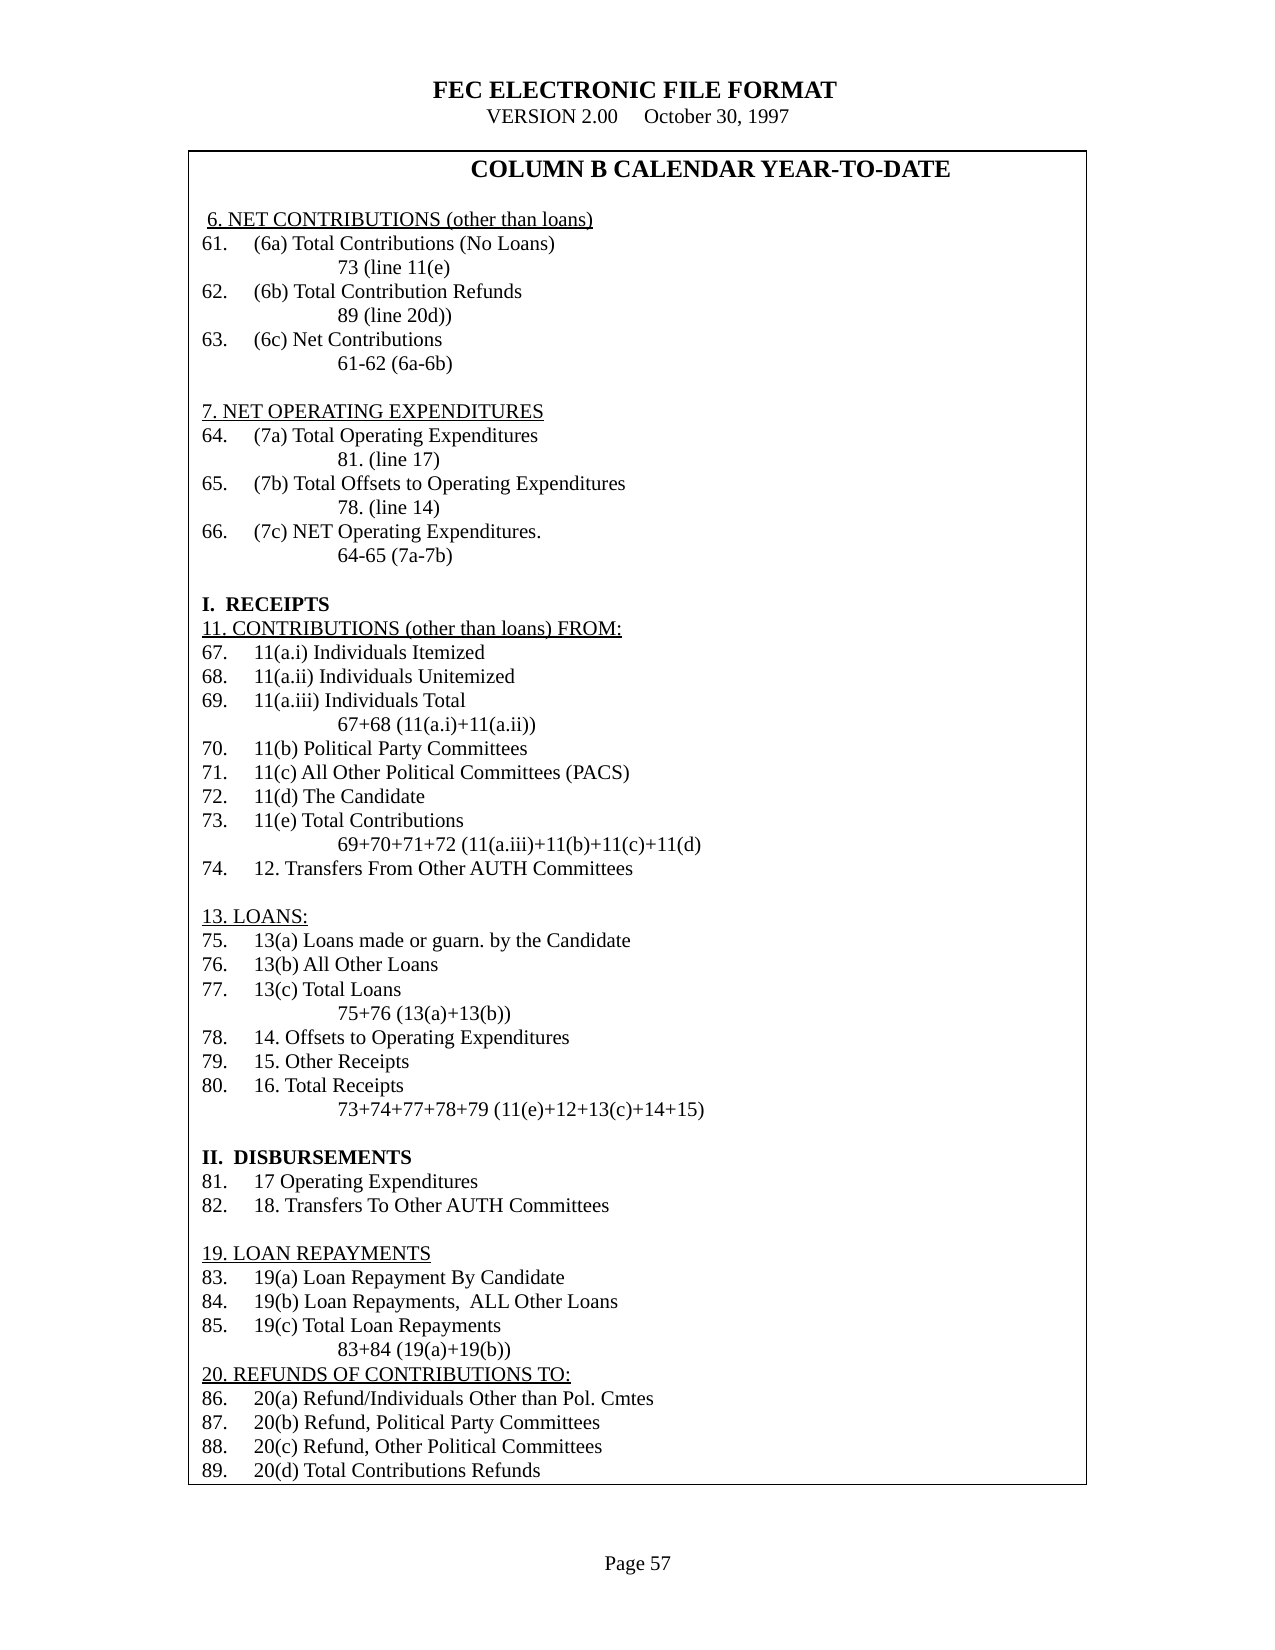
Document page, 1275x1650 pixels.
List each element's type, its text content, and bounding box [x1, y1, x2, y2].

text 69. 11(a.iii) Individuals Total [189, 684, 1086, 708]
text 19. LOAN REPAYMENTS [189, 1237, 1086, 1262]
text 78. 14. Offsets to Operating Expenditures [189, 1021, 1086, 1045]
text 82. 18. Transfers To Other AUTH Committees [189, 1189, 1086, 1217]
text 62. (6b) Total Contribution Refunds [189, 275, 1086, 299]
text 78. (line 14) [189, 492, 1086, 516]
text 81. (line 17) [189, 443, 1086, 467]
text 65. (7b) Total Offsets to Operating Expenditures [189, 467, 1086, 492]
text 68. 11(a.ii) Individuals Unitemized [189, 660, 1086, 684]
text COLUMN B CALENDAR YEAR-TO-DATE [189, 152, 1086, 182]
text 61. (6a) Total Contributions (No Loans) [189, 227, 1086, 251]
text 83. 19(a) Loan Repayment By Candidate [189, 1262, 1086, 1286]
text 6. Net Contributions (other than loans) [189, 203, 1086, 227]
text 77. 13(c) Total Loans [189, 973, 1086, 997]
text 66. (7c) NET Operating Expenditures. [189, 516, 1086, 540]
text 73 (line 11(e) [189, 251, 1086, 275]
text 63. (6c) Net Contributions [189, 323, 1086, 347]
text 73. 11(e) Total Contributions [189, 804, 1086, 828]
text 85. 19(c) Total Loan Repayments [189, 1310, 1086, 1334]
text 67+68 (11(a.i)+11(a.ii)) [189, 708, 1086, 732]
text 80. 16. Total Receipts [189, 1069, 1086, 1093]
text II. DISBURSEMENTS [189, 1141, 1086, 1165]
text 81. 17 Operating Expenditures [189, 1165, 1086, 1189]
text 89. 20(d) Total Contributions Refunds [189, 1454, 1086, 1484]
text 61-62 (6a-6b) [189, 347, 1086, 375]
text 87. 20(b) Refund, Political Party Committees [189, 1406, 1086, 1430]
text 74. 12. Transfers From Other AUTH Committees [189, 852, 1086, 880]
text 71. 11(c) All Other Political Committees (PACS) [189, 756, 1086, 780]
text 64-65 (7a-7b) [189, 540, 1086, 567]
text 11. CONTRIBUTIONS (other than loans) FROM: [189, 612, 1086, 636]
text 70. 11(b) Political Party Committees [189, 732, 1086, 756]
text 79. 15. Other Receipts [189, 1045, 1086, 1069]
text 64. (7a) Total Operating Expenditures [189, 419, 1086, 443]
text I. RECEIPTS [189, 588, 1086, 612]
text 86. 20(a) Refund/Individuals Other than Pol. Cmtes [189, 1382, 1086, 1406]
text 84. 19(b) Loan Repayments, ALL Other Loans [189, 1286, 1086, 1310]
text 75+76 (13(a)+13(b)) [189, 997, 1086, 1021]
text 75. 13(a) Loans made or guarn. by the Candidate [189, 925, 1086, 949]
text 67. 11(a.i) Individuals Itemized [189, 636, 1086, 660]
text 83+84 (19(a)+19(b)) [189, 1334, 1086, 1358]
text 13. LOANS: [189, 901, 1086, 925]
text 20. REFUNDS OF CONTRIBUTIONS TO: [189, 1358, 1086, 1382]
text 89 (line 20d)) [189, 299, 1086, 323]
text 88. 20(c) Refund, Other Political Committees [189, 1430, 1086, 1454]
text 69+70+71+72 (11(a.iii)+11(b)+11(c)+11(d) [189, 828, 1086, 852]
text 76. 13(b) All Other Loans [189, 949, 1086, 973]
text 7. Net Operating Expenditures [189, 395, 1086, 419]
text 72. 11(d) The Candidate [189, 780, 1086, 804]
text 73+74+77+78+79 (11(e)+12+13(c)+14+15) [189, 1093, 1086, 1121]
